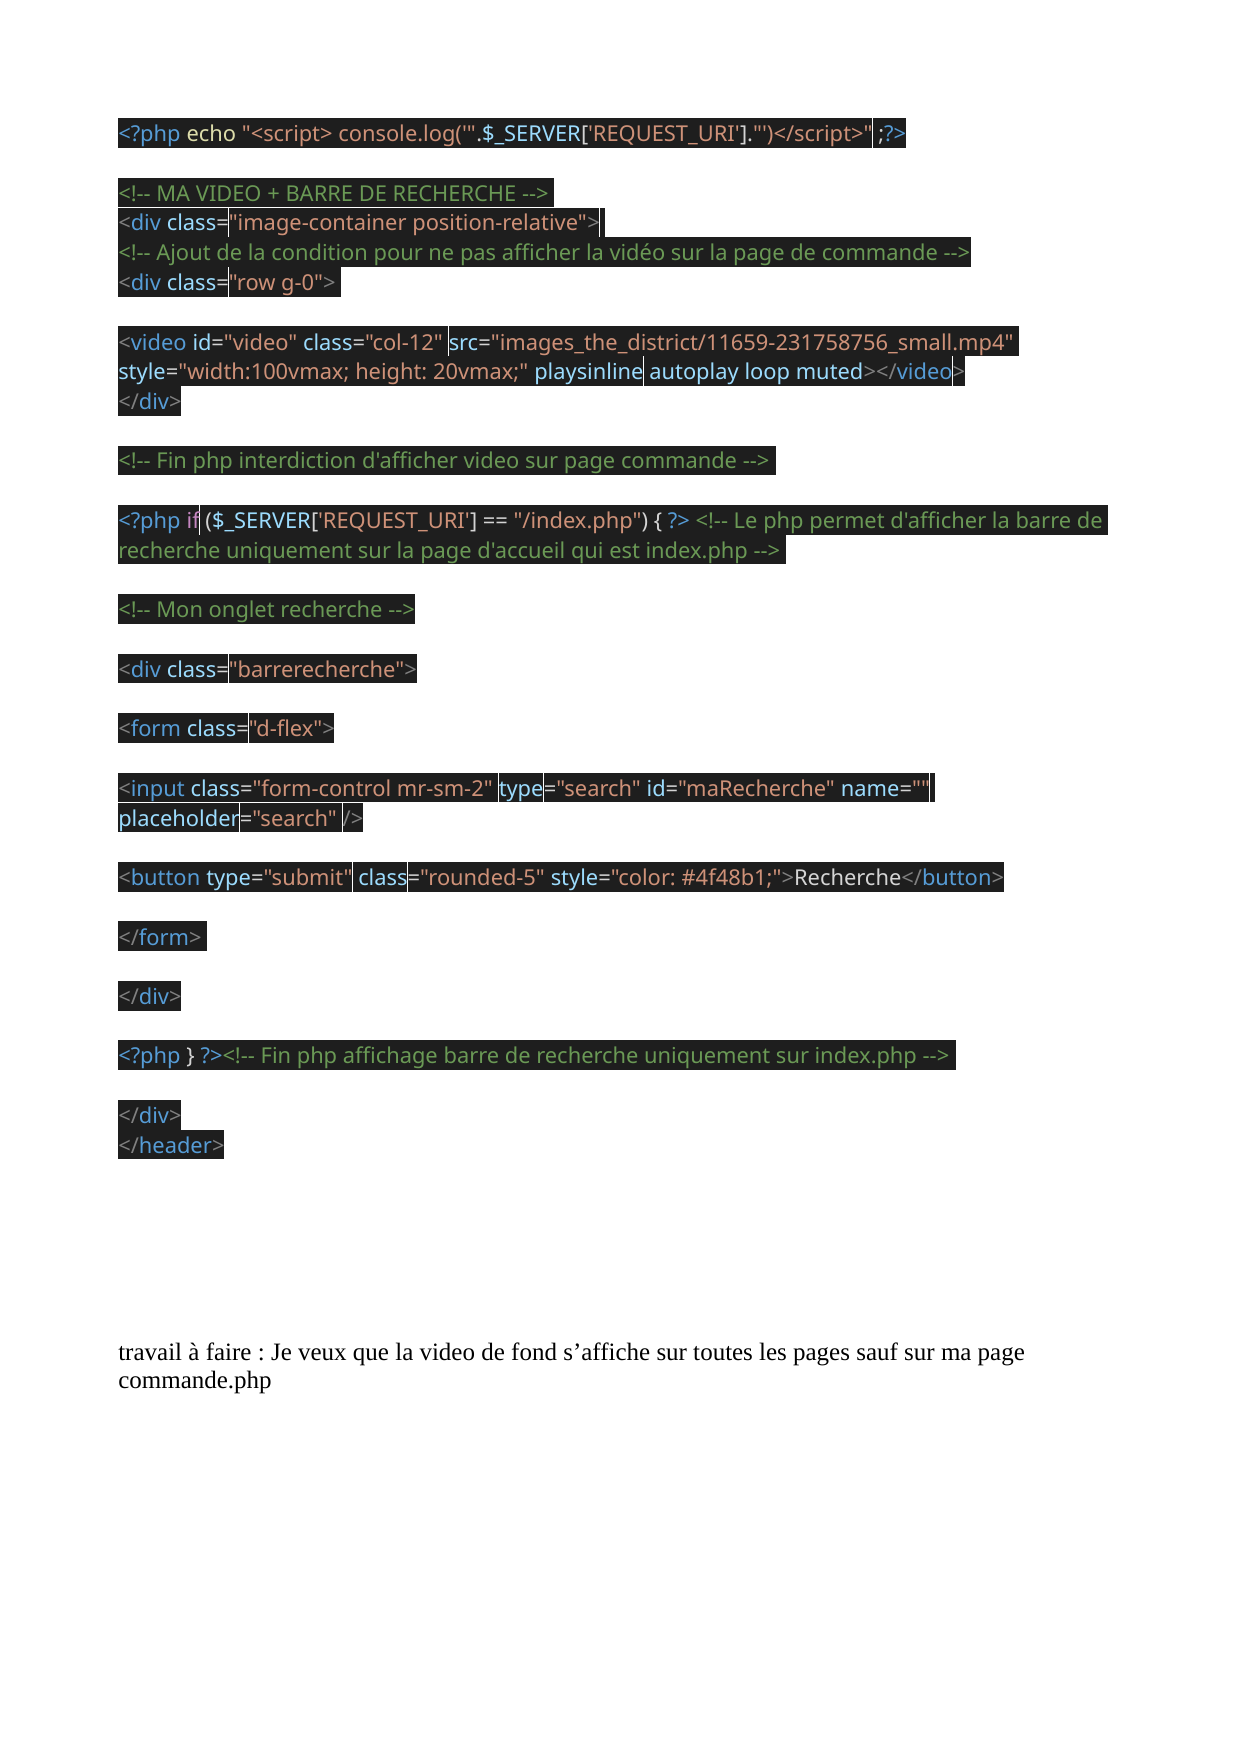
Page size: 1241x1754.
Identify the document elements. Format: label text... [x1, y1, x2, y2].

text </header> [118, 1130, 1122, 1159]
text </div> [118, 981, 1122, 1011]
text <!-- MA VIDEO + BARRE DE RECHERCHE --> [118, 178, 1122, 207]
text <!-- Mon onglet recherche --> [118, 594, 1122, 624]
text </div> [118, 1100, 1122, 1130]
text <div class="row g-0"> [118, 267, 1122, 297]
text <input class="form-control mr-sm-2" type="search" id="maRecherche" name="" placeholder="search" /> [118, 773, 1122, 832]
text travail à faire : Je veux que la video de fond s’affiche sur toutes les pages sauf sur ma page commande.php [118, 1337, 1122, 1394]
text <div class="barrerecherche"> [118, 654, 1122, 683]
text <?php echo "<script> console.log('".$_SERVER['REQUEST_URI']."')</script>" ;?> [118, 118, 1122, 148]
text <?php if ($_SERVER['REQUEST_URI'] == "/index.php") { ?> <!-- Le php permet d'afficher la barre de recherche uniquement sur la page d'accueil qui est index.php --> [118, 505, 1122, 564]
text <!-- Fin php interdiction d'afficher video sur page commande --> [118, 446, 1122, 475]
text </div> [118, 386, 1122, 416]
text <div class="image-container position-relative"> [118, 207, 1122, 237]
text </form> [118, 921, 1122, 951]
text <button type="submit" class="rounded-5" style="color: #4f48b1;">Recherche</button> [118, 862, 1122, 892]
text <?php } ?><!-- Fin php affichage barre de recherche uniquement sur index.php --> [118, 1040, 1122, 1070]
text <!-- Ajout de la condition pour ne pas afficher la vidéo sur la page de commande --> [118, 237, 1122, 267]
text <form class="d-flex"> [118, 713, 1122, 743]
text <video id="video" class="col-12" src="images_the_district/11659-231758756_small.mp4" style="width:100vmax; height: 20vmax;" playsinline autoplay loop muted></video> [118, 326, 1122, 386]
